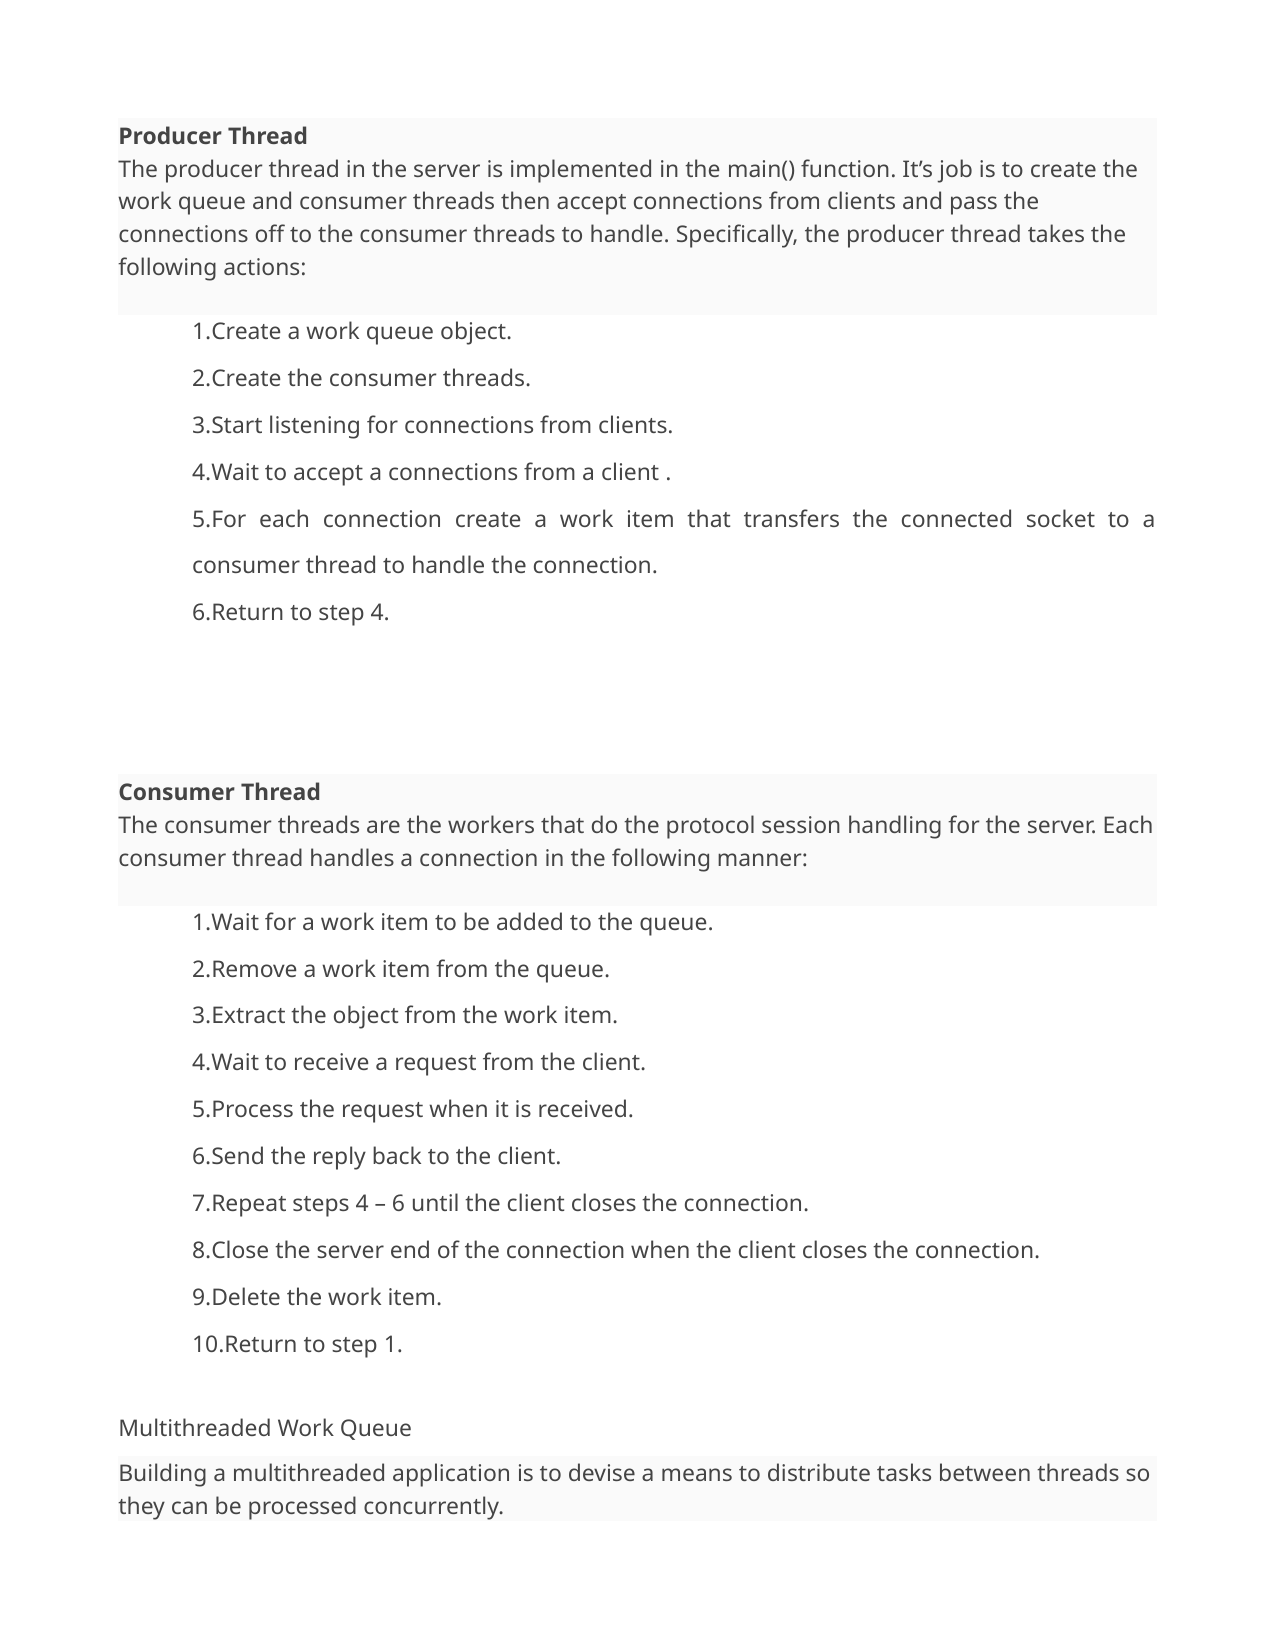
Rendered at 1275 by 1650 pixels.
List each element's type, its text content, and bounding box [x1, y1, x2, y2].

subtitle Consumer Thread [118, 774, 1157, 807]
list Start listening for connections from clients. [118, 409, 1157, 440]
list Return to step 4. [118, 596, 1157, 627]
list Extract the object from the work item. [118, 999, 1157, 1031]
list Delete the work item. [118, 1281, 1157, 1312]
list Wait to accept a connections from a client . [118, 456, 1157, 487]
list Repeat steps 4 – 6 until the client closes the connection. [118, 1187, 1157, 1218]
list Create the consumer threads. [118, 362, 1157, 393]
text The producer thread in the server is implemented in the main() function. It’s job is to create the work queue and consumer threads then accept connections from clients and pass the connections off to the consumer threads to handle. Specifically, the producer thread takes the following actions: [118, 151, 1157, 282]
list Close the server end of the connection when the client closes the connection. [118, 1234, 1157, 1265]
text The consumer threads are the workers that do the protocol session handling for the server. Each consumer thread handles a connection in the following manner: [118, 807, 1157, 873]
list Create a work queue object. [118, 315, 1157, 346]
list Send the reply back to the client. [118, 1140, 1157, 1171]
list Remove a work item from the queue. [118, 952, 1157, 984]
list Wait for a work item to be added to the queue. [118, 906, 1157, 937]
list Process the request when it is received. [118, 1093, 1157, 1124]
subtitle Multithreaded Work Queue [118, 1412, 1157, 1443]
list Wait to receive a request from the client. [118, 1046, 1157, 1077]
subtitle Producer Thread [118, 118, 1157, 151]
text Building a multithreaded application is to devise a means to distribute tasks between threads so they can be processed concurrently. [118, 1456, 1157, 1521]
list Return to step 1. [118, 1327, 1157, 1359]
list For each connection create a work item that transfers the connected socket to a consumer thread to handle the connection. [118, 502, 1157, 581]
